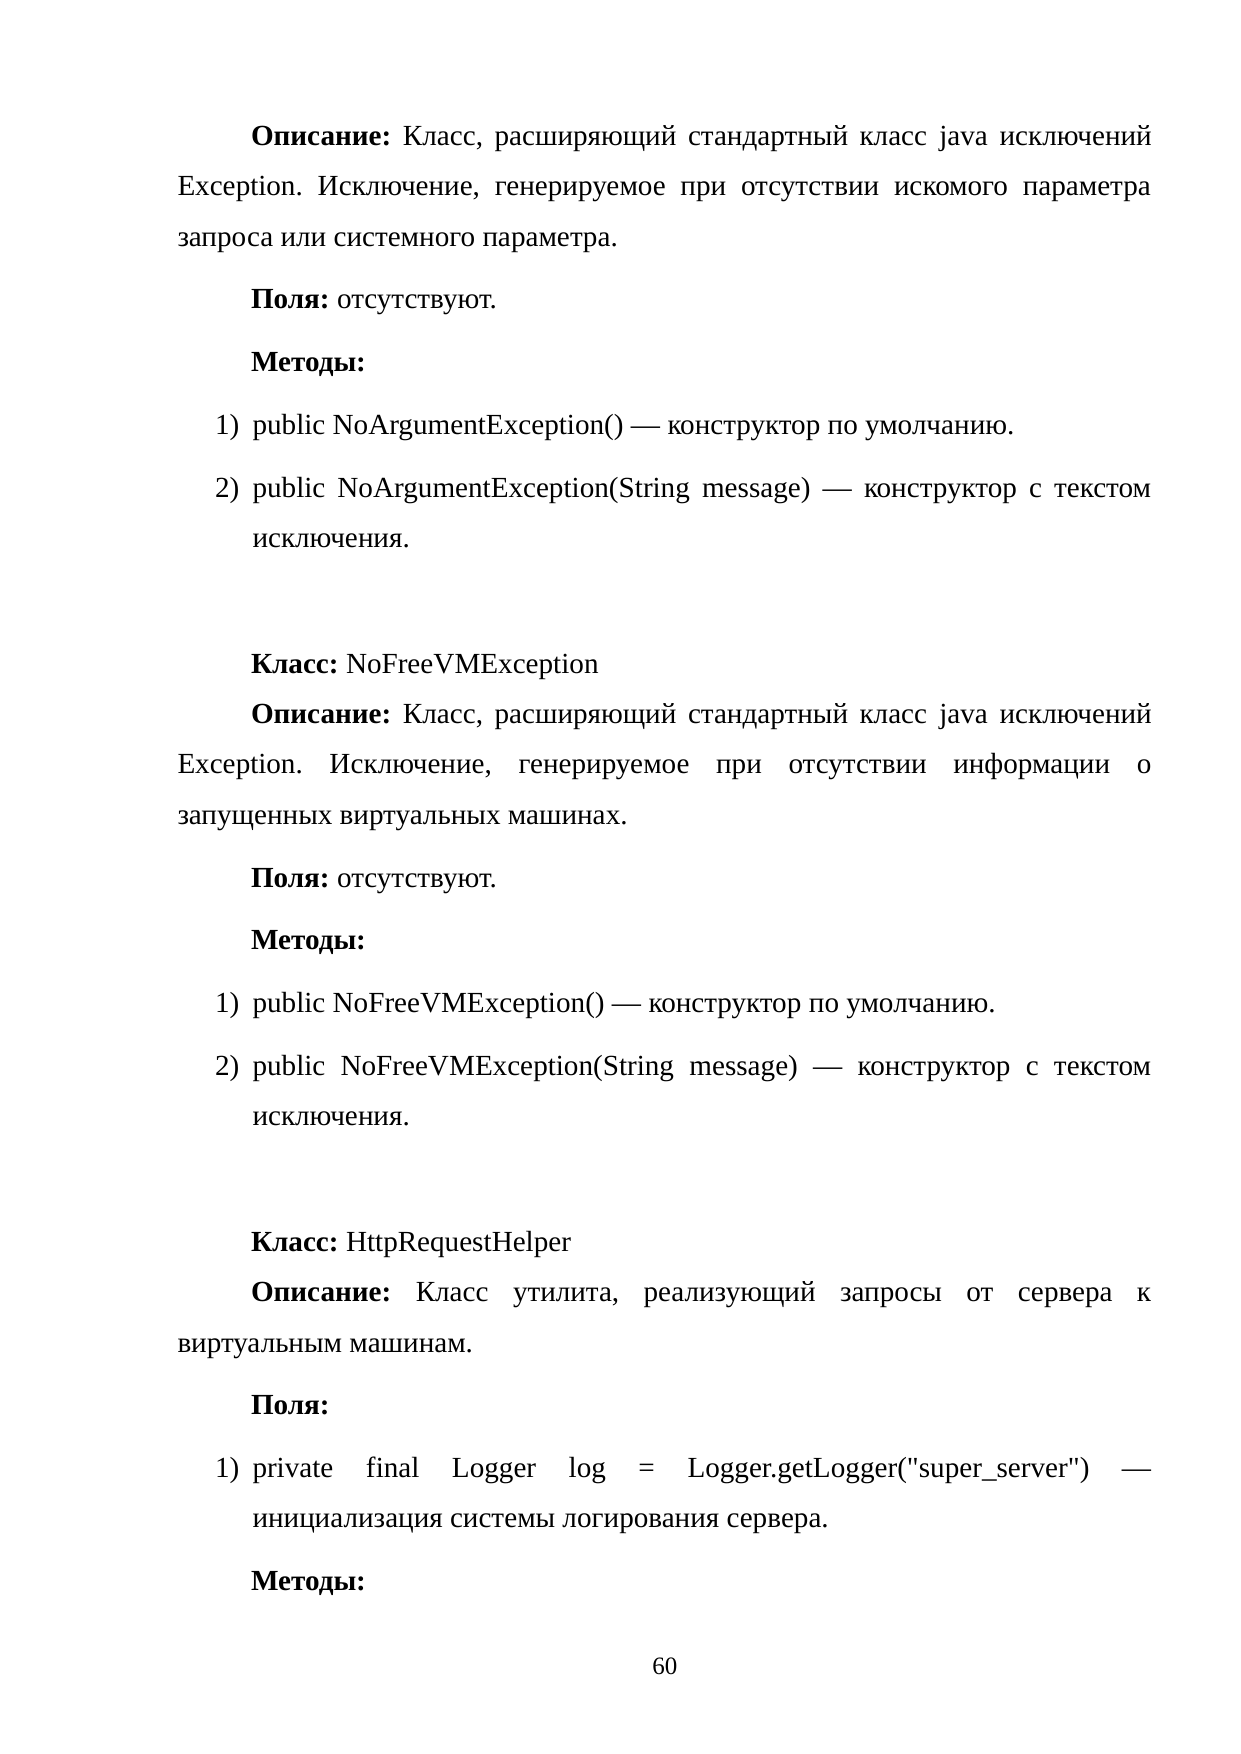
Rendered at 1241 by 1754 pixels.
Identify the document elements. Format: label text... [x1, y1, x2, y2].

list public NoFreeVMException(String message) — конструктор с текстом исключения. [215, 1048, 1152, 1132]
text Класс: NoFreeVMException [177, 646, 1152, 679]
list public NoArgumentException(String message) — конструктор с текстом исключения. [215, 470, 1152, 554]
list private final Logger log = Logger.getLogger("super_server") — инициализация системы логирования сервера. [215, 1450, 1152, 1534]
text Поля: отсутствуют. [177, 282, 1152, 315]
text Методы: [177, 1563, 1152, 1597]
text Поля: [177, 1387, 1152, 1421]
list public NoFreeVMException() — конструктор по умолчанию. [215, 985, 1152, 1019]
text Методы: [177, 344, 1152, 378]
text Описание: Класс, расширяющий стандартный класс java исключений Exception. Исключение, генерируемое при отсутствии искомого параметра запроса или системного параметра. [177, 118, 1152, 252]
text Класс: HttpRequestHelper [177, 1224, 1152, 1258]
text Описание: Класс, расширяющий стандартный класс java исключений Exception. Исключение, генерируемое при отсутствии информации о запущенных виртуальных машинах. [177, 696, 1152, 830]
text Методы: [177, 922, 1152, 956]
text Описание: Класс утилита, реализующий запросы от сервера к виртуальным машинам. [177, 1274, 1152, 1358]
list public NoArgumentException() — конструктор по умолчанию. [215, 407, 1152, 441]
text Поля: отсутствуют. [177, 860, 1152, 893]
